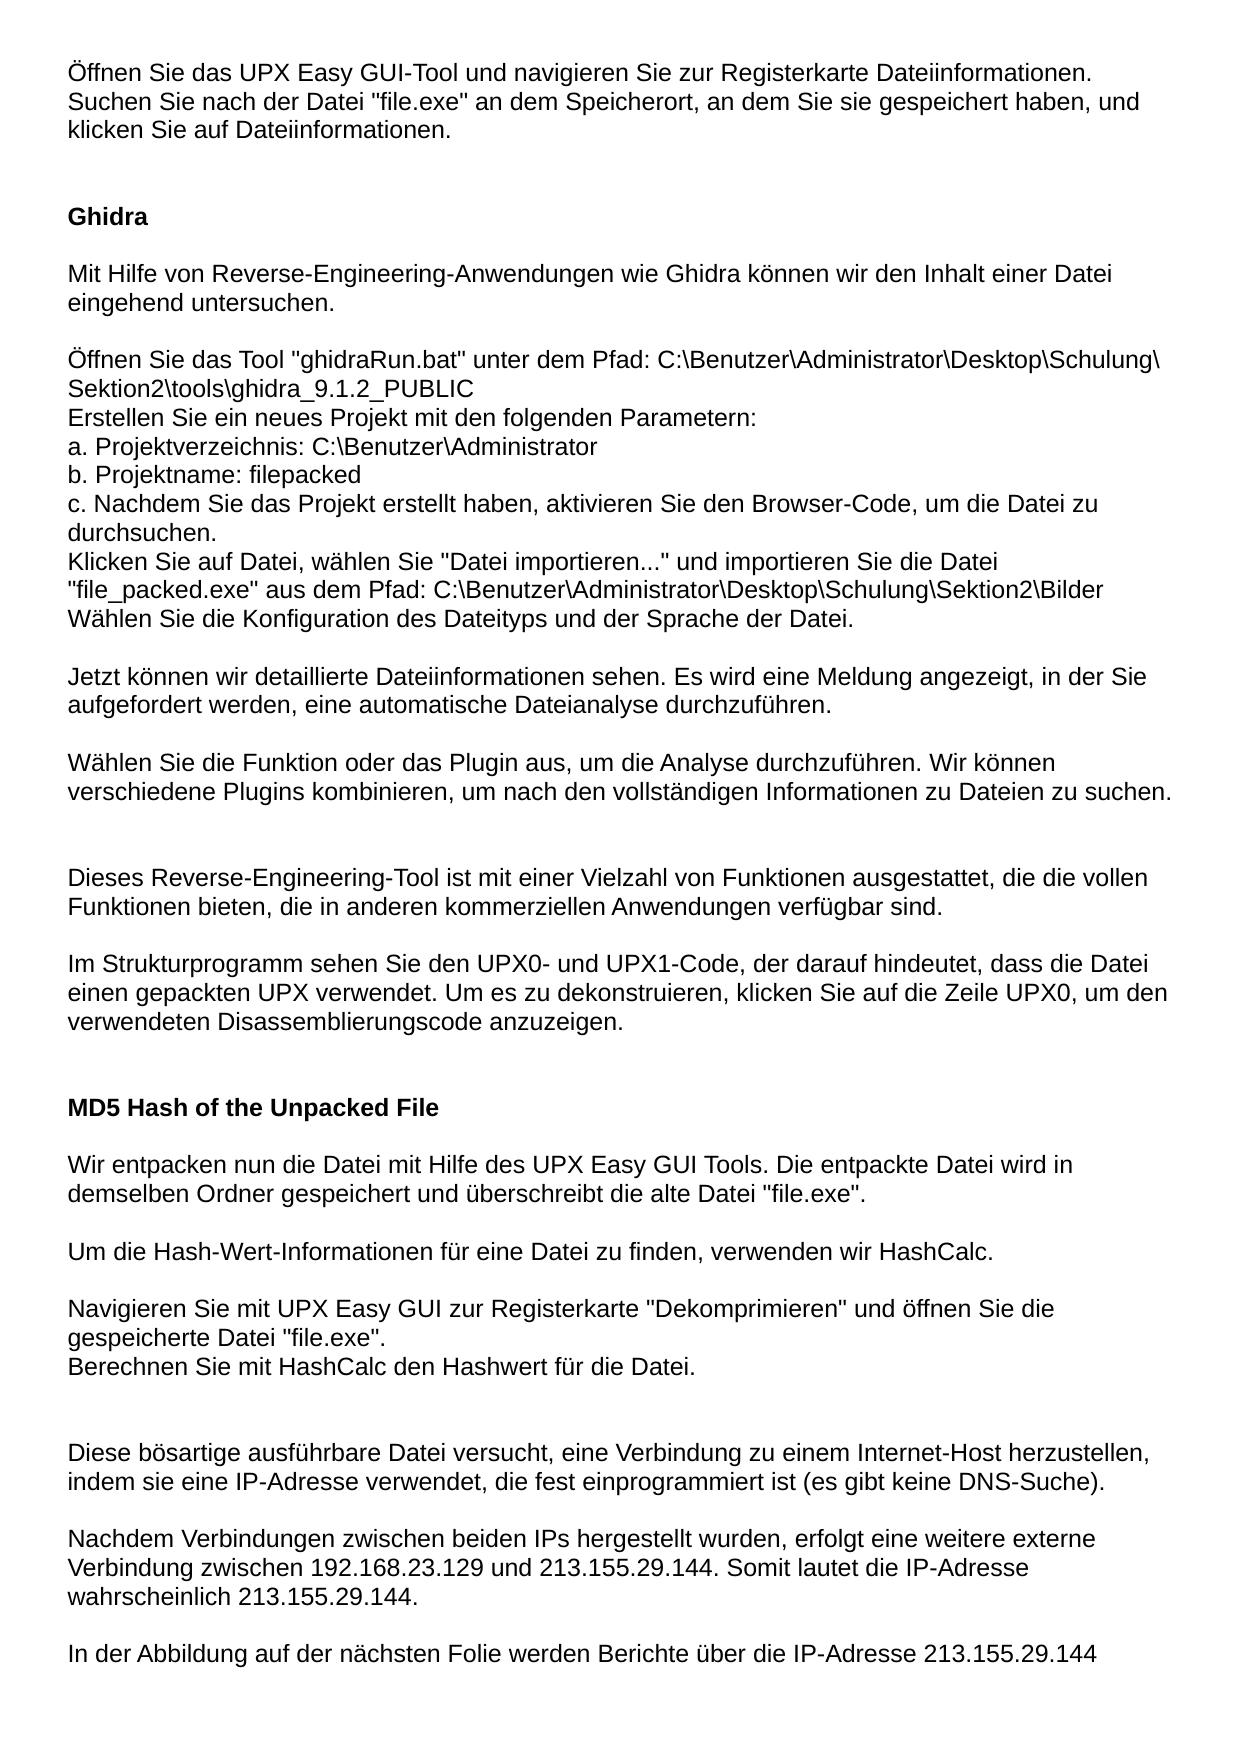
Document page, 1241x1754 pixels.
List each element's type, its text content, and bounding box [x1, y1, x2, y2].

text Jetzt können wir detaillierte Dateiinformationen sehen. Es wird eine Meldung angezeigt, in der Sie aufgefordert werden, eine automatische Dateianalyse durchzuführen. [67, 662, 1177, 719]
text Diese bösartige ausführbare Datei versucht, eine Verbindung zu einem Internet-Host herzustellen, indem sie eine IP-Adresse verwendet, die fest einprogrammiert ist (es gibt keine DNS-Suche). [67, 1438, 1177, 1495]
text Suchen Sie nach der Datei "file.exe" an dem Speicherort, an dem Sie sie gespeichert haben, und klicken Sie auf Dateiinformationen. [67, 87, 1177, 144]
text Dieses Reverse-Engineering-Tool ist mit einer Vielzahl von Funktionen ausgestattet, die die vollen Funktionen bieten, die in anderen kommerziellen Anwendungen verfügbar sind. [67, 863, 1177, 920]
text Nachdem Verbindungen zwischen beiden IPs hergestellt wurden, erfolgt eine weitere externe Verbindung zwischen 192.168.23.129 und 213.155.29.144. Somit lautet die IP-Adresse wahrscheinlich 213.155.29.144. [67, 1524, 1177, 1610]
text Wählen Sie die Funktion oder das Plugin aus, um die Analyse durchzuführen. Wir können verschiedene Plugins kombinieren, um nach den vollständigen Informationen zu Dateien zu suchen. [67, 748, 1177, 805]
text In der Abbildung auf der nächsten Folie werden Berichte über die IP-Adresse 213.155.29.144 [67, 1639, 1177, 1668]
text Öffnen Sie das UPX Easy GUI-Tool und navigieren Sie zur Registerkarte Dateiinformationen. [67, 58, 1177, 87]
text MD5 Hash of the Unpacked File Wir entpacken nun die Datei mit Hilfe des UPX Easy GUI Tools. Die entpackte Datei wird in demselben Ordner gespeichert und überschreibt die alte Datei "file.exe". Um die Hash-Wert-Informationen für eine Datei zu finden, verwenden wir HashCalc. Navigieren Sie mit UPX Easy GUI zur Registerkarte "Dekomprimieren" und öffnen Sie die gespeicherte Datei "file.exe". Berechnen Sie mit HashCalc den Hashwert für die Datei. [67, 1093, 1177, 1380]
text Ghidra Mit Hilfe von Reverse-Engineering-Anwendungen wie Ghidra können wir den Inhalt einer Datei eingehend untersuchen. Öffnen Sie das Tool "ghidraRun.bat" unter dem Pfad: C:\Benutzer\Administrator\Desktop\Schulung\Sektion2\tools\ghidra_9.1.2_PUBLIC Erstellen Sie ein neues Projekt mit den folgenden Parametern: a. Projektverzeichnis: C:\Benutzer\Administrator b. Projektname: filepacked c. Nachdem Sie das Projekt erstellt haben, aktivieren Sie den Browser-Code, um die Datei zu durchsuchen. Klicken Sie auf Datei, wählen Sie "Datei importieren..." und importieren Sie die Datei "file_packed.exe" aus dem Pfad: C:\Benutzer\Administrator\Desktop\Schulung\Sektion2\Bilder Wählen Sie die Konfiguration des Dateityps und der Sprache der Datei. [67, 202, 1177, 633]
text Im Strukturprogramm sehen Sie den UPX0- und UPX1-Code, der darauf hindeutet, dass die Datei einen gepackten UPX verwendet. Um es zu dekonstruieren, klicken Sie auf die Zeile UPX0, um den verwendeten Disassemblierungscode anzuzeigen. [67, 949, 1177, 1035]
